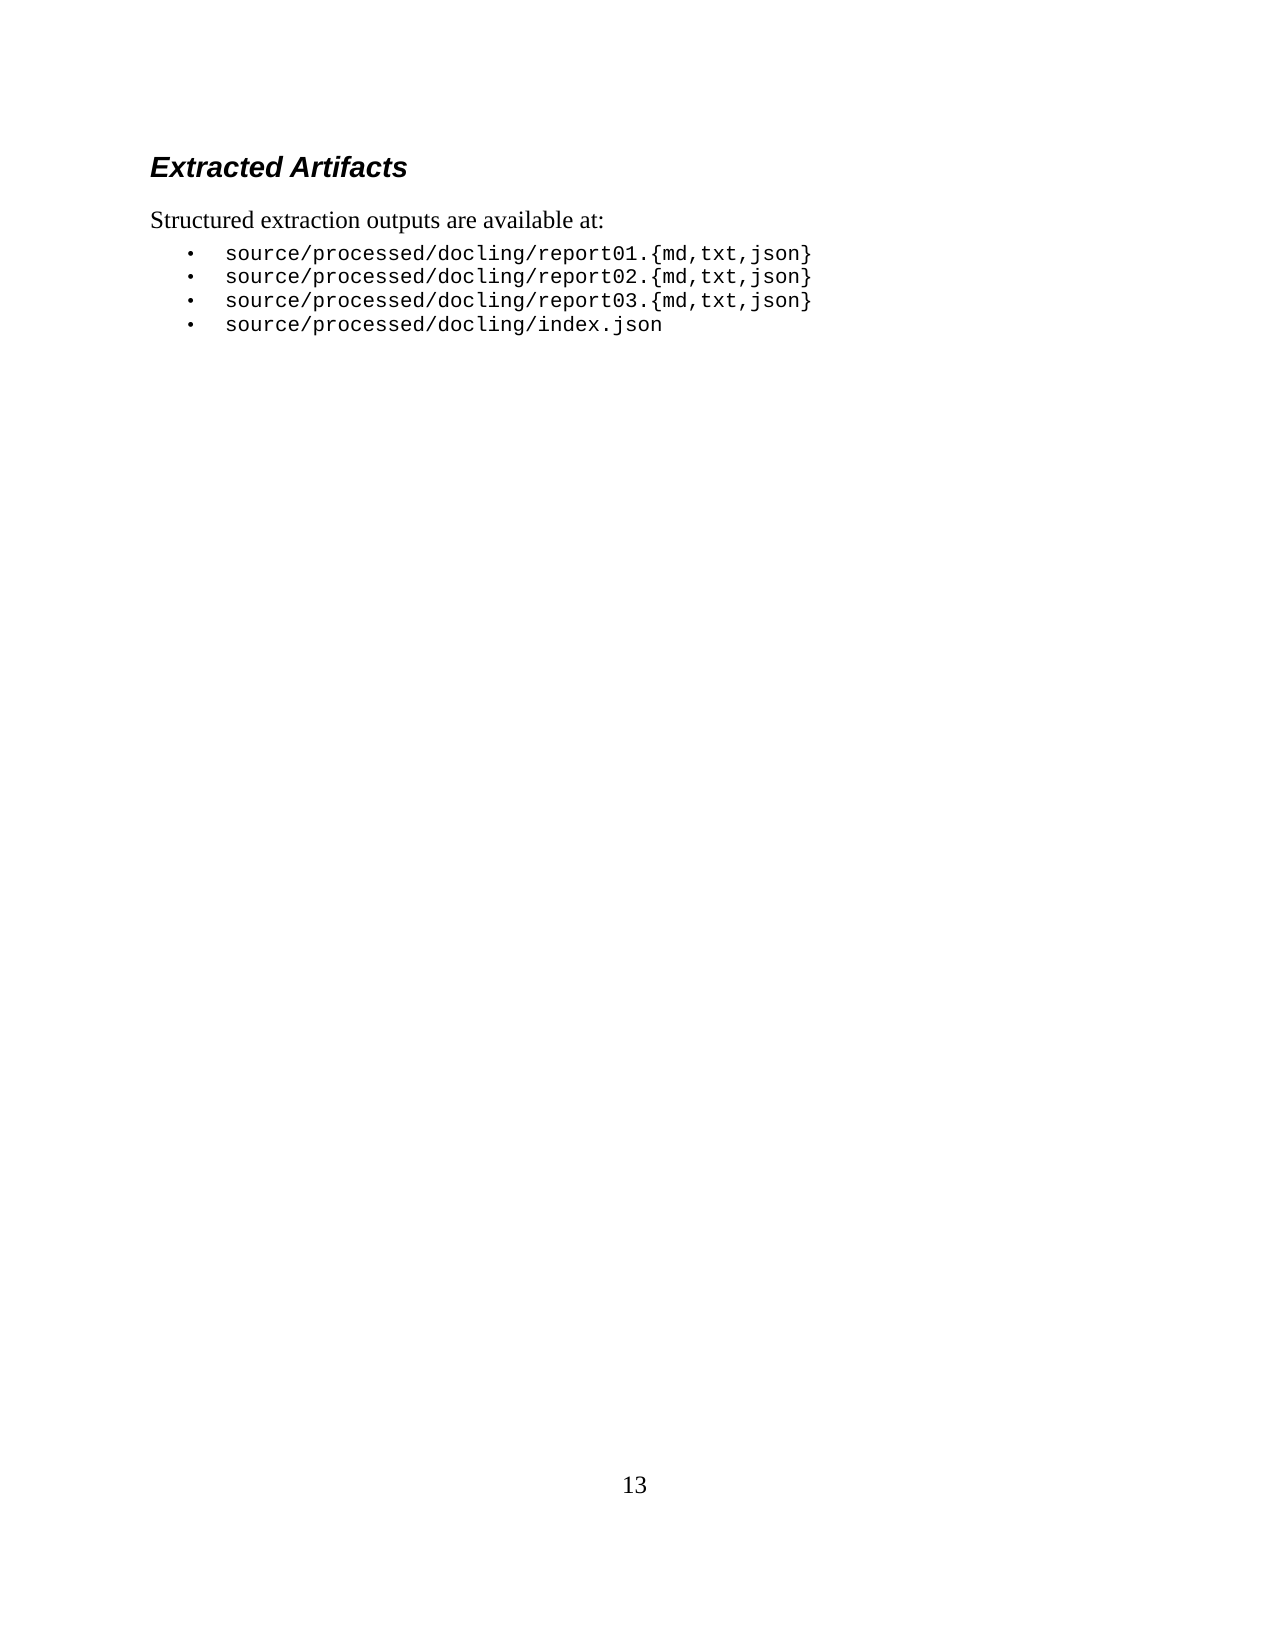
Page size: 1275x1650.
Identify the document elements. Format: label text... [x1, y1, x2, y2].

list source/processed/docling/report01.{md,txt,json} [187, 243, 1125, 266]
list source/processed/docling/report03.{md,txt,json} [187, 290, 1125, 314]
list source/processed/docling/report02.{md,txt,json} [187, 266, 1125, 290]
list source/processed/docling/index.json [187, 314, 1125, 337]
subtitle Extracted Artifacts [150, 150, 1125, 183]
text Structured extraction outputs are available at: [150, 205, 1125, 234]
